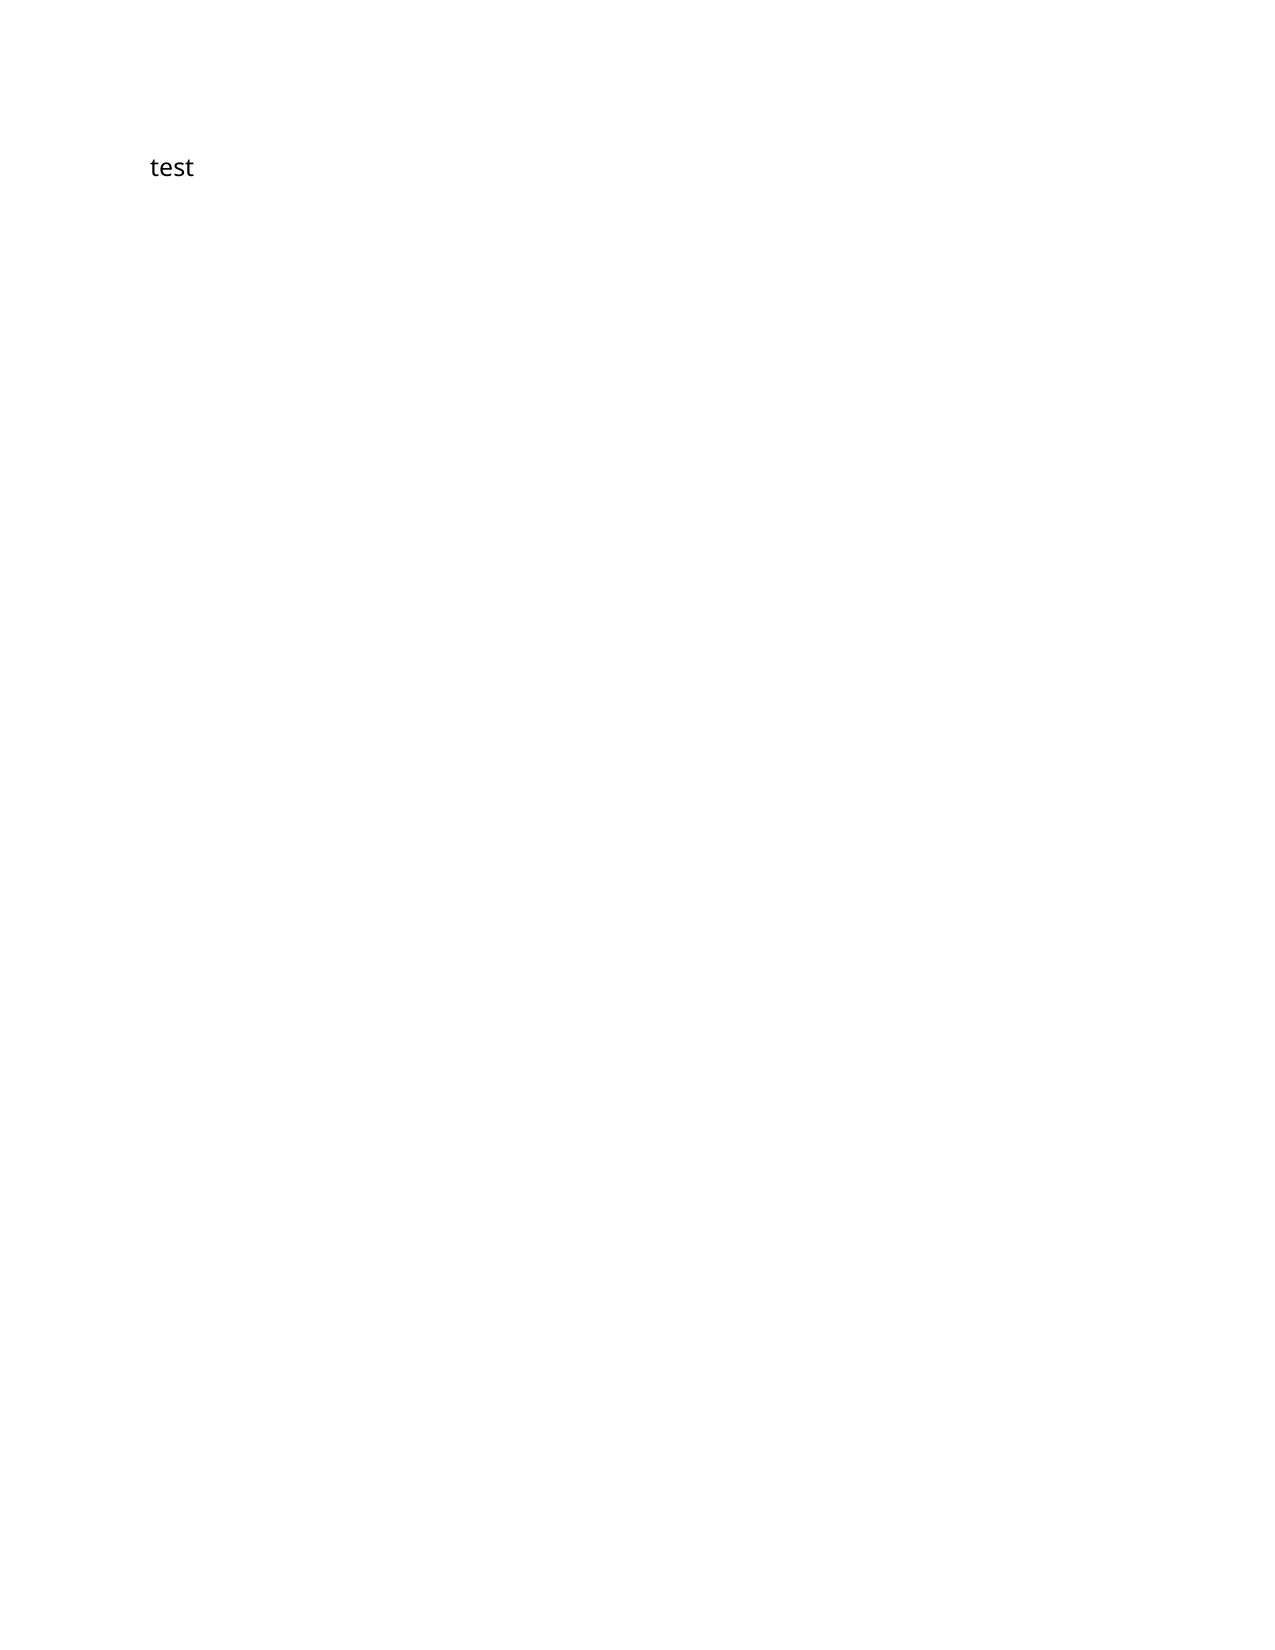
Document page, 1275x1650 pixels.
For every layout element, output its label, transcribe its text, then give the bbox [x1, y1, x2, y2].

text test [150, 150, 1125, 184]
